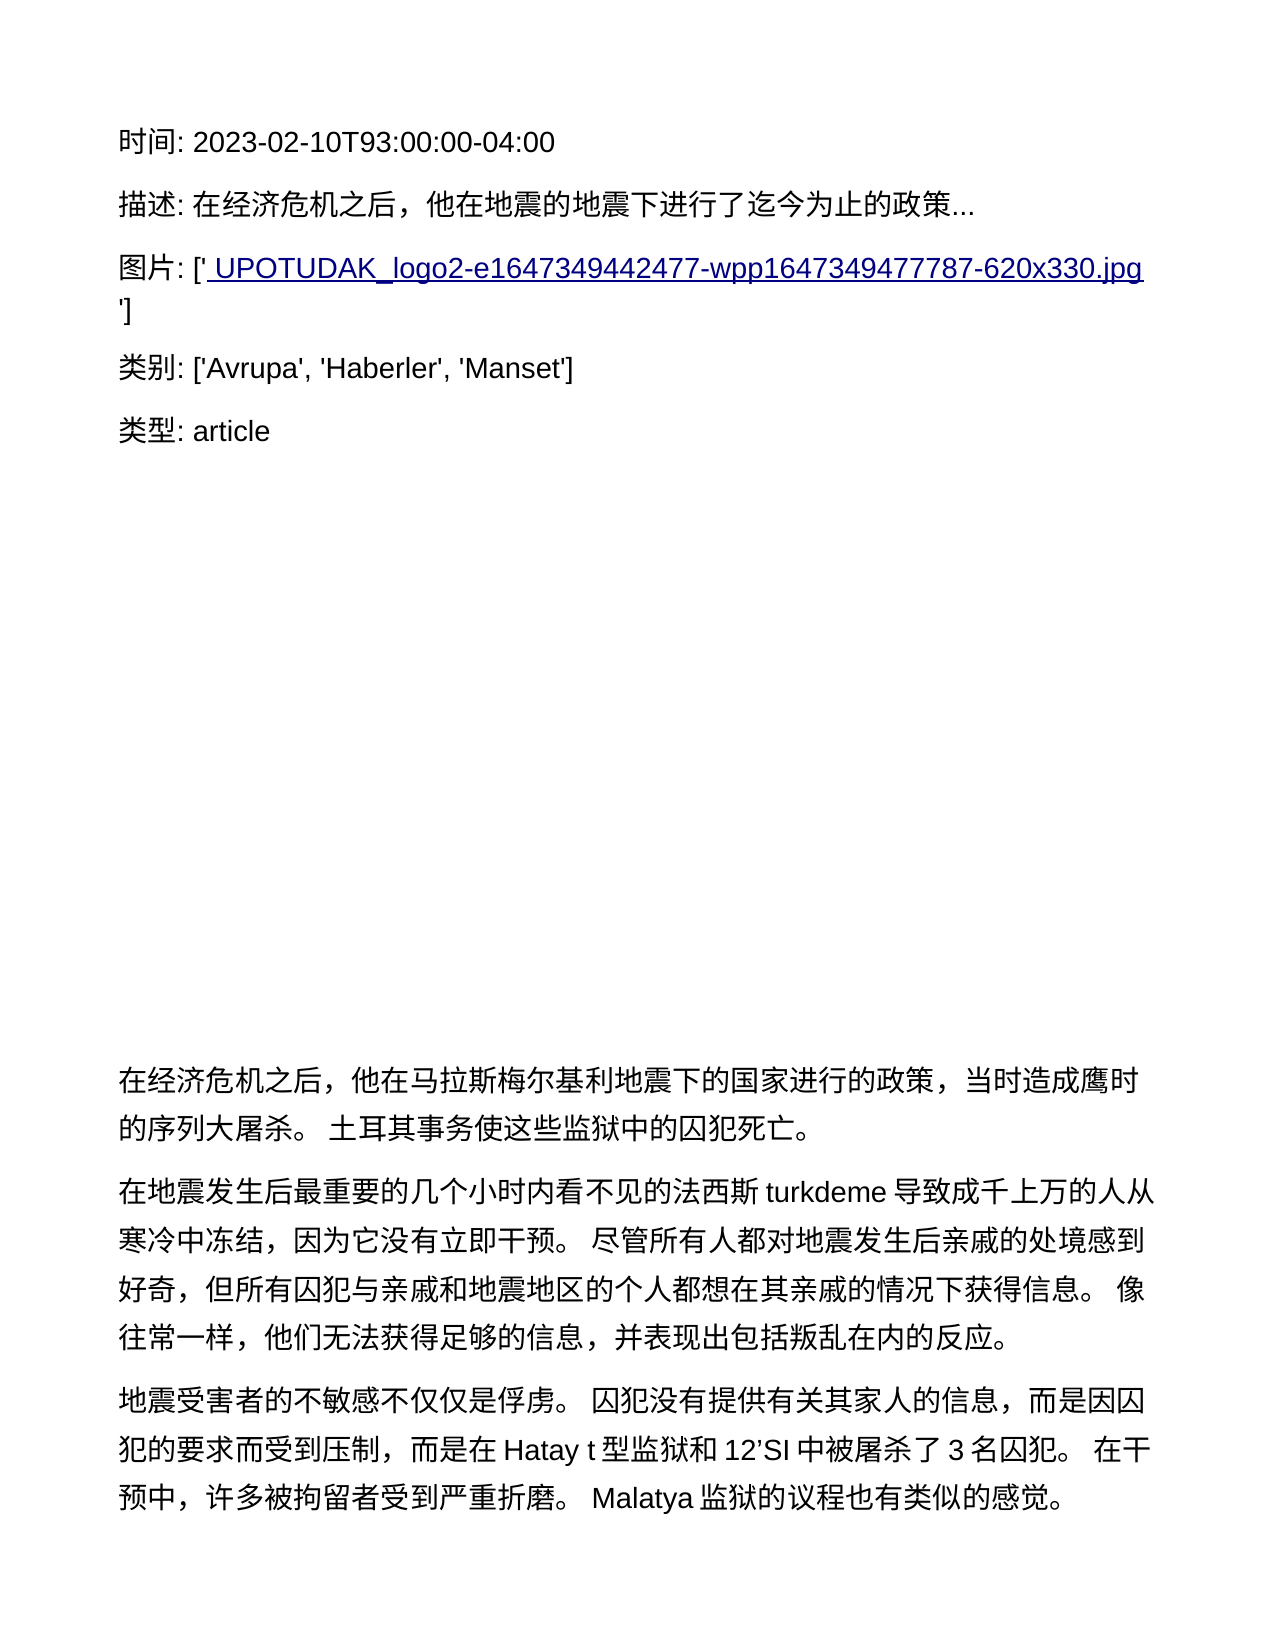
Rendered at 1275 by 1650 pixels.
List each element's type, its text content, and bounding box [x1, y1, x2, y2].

text 图片: [' UPOTUDAK_logo2-e1647349442477-wpp1647349477787-620x330.jpg '] [118, 244, 1157, 325]
text 地震受害者的不敏感不仅仅是俘虏。 囚犯没有提供有关其家人的信息，而是因囚犯的要求而受到压制，而是在Hatay t型监狱和12’SI中被屠杀了3名囚犯。 在干预中，许多被拘留者受到严重折磨。 Malatya监狱的议程也有类似的感觉。 [118, 1378, 1157, 1517]
text 在地震发生后最重要的几个小时内看不见的法西斯turkdeme导致成千上万的人从寒冷中冻结，因为它没有立即干预。 尽管所有人都对地震发生后亲戚的处境感到好奇，但所有囚犯与亲戚和地震地区的个人都想在其亲戚的情况下获得信息。 像往常一样，他们无法获得足够的信息，并表现出包括叛乱在内的反应。 [118, 1169, 1157, 1357]
text 描述: 在经济危机之后，他在地震的地震下进行了迄今为止的政策... [118, 181, 1157, 223]
text 类别: ['Avrupa', 'Haberler', 'Manset'] [118, 345, 1157, 387]
text 类型: article [118, 408, 1157, 450]
text 在经济危机之后，他在马拉斯梅尔基利地震下的国家进行的政策，当时造成鹰时的序列大屠杀。 土耳其事务使这些监狱中的囚犯死亡。 [118, 471, 1157, 1148]
text 时间: 2023-02-10T93:00:00-04:00 [118, 118, 1157, 160]
